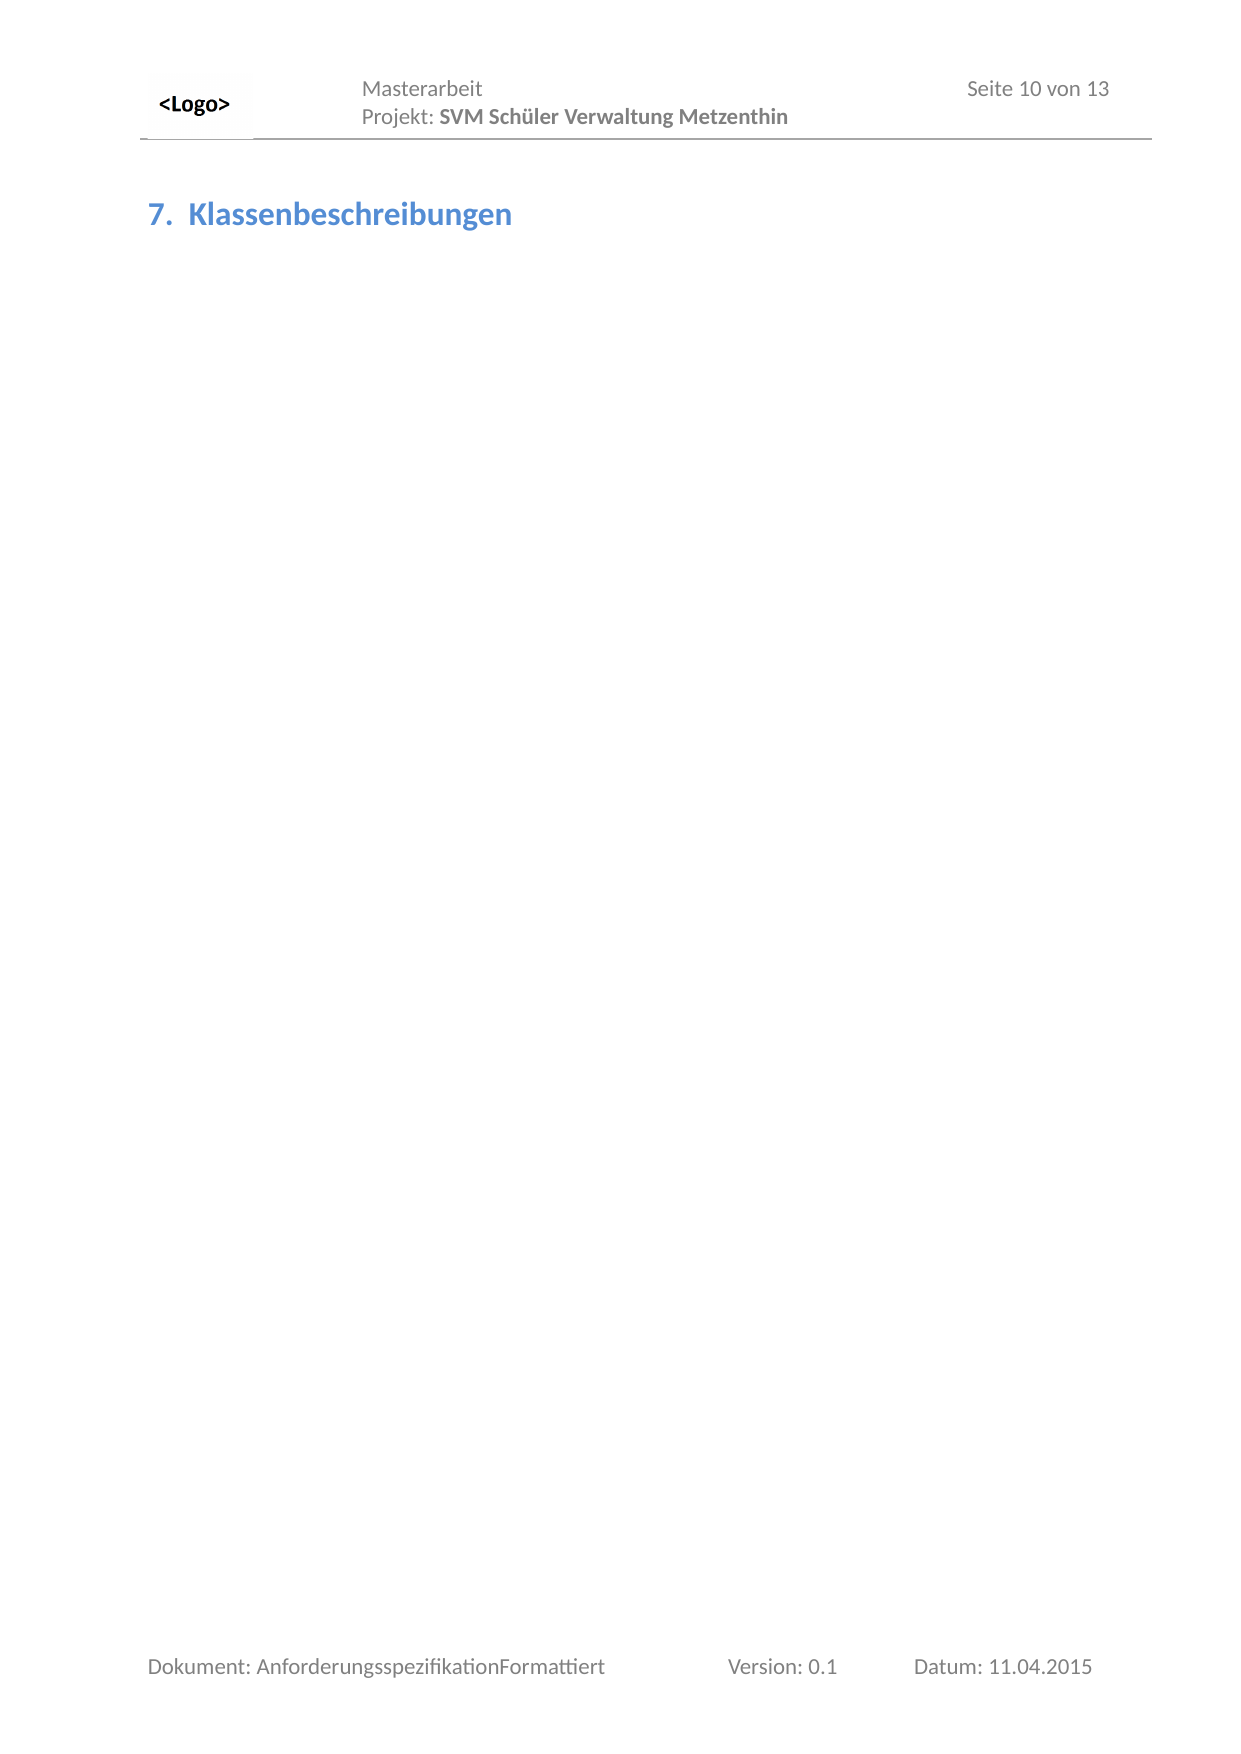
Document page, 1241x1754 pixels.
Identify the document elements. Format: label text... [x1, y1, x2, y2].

subtitle Klassenbeschreibungen [148, 193, 1093, 234]
picture [147, 73, 254, 139]
